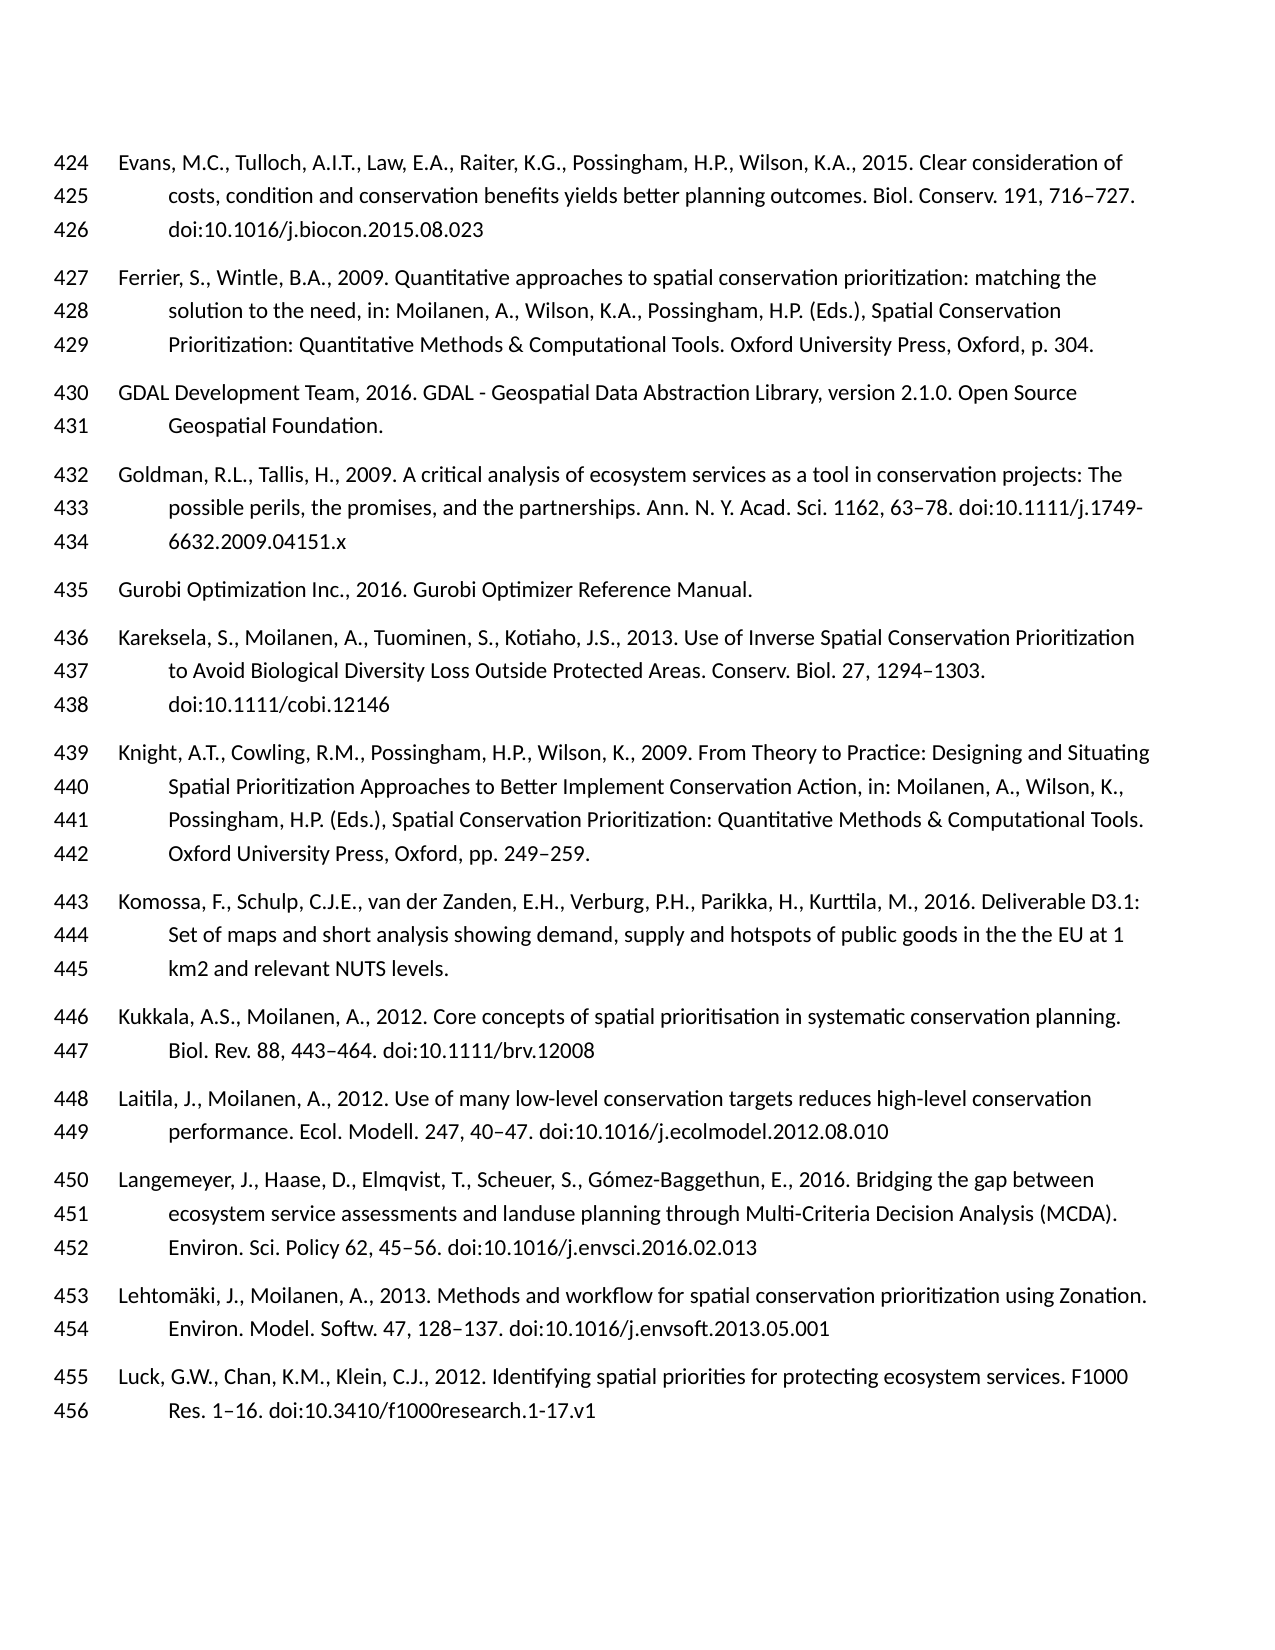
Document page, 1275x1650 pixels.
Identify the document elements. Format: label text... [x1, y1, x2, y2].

text Goldman, R.L., Tallis, H., 2009. A critical analysis of ecosystem services as a tool in conservation projects: The possible perils, the promises, and the partnerships. Ann. N. Y. Acad. Sci. 1162, 63–78. doi:10.1111/j.1749-6632.2009.04151.x [118, 460, 1157, 555]
text GDAL Development Team, 2016. GDAL - Geospatial Data Abstraction Library, version 2.1.0. Open Source Geospatial Foundation. [118, 378, 1157, 439]
text Kareksela, S., Moilanen, A., Tuominen, S., Kotiaho, J.S., 2013. Use of Inverse Spatial Conservation Prioritization to Avoid Biological Diversity Loss Outside Protected Areas. Conserv. Biol. 27, 1294–1303. doi:10.1111/cobi.12146 [118, 623, 1157, 718]
text Laitila, J., Moilanen, A., 2012. Use of many low-level conservation targets reduces high-level conservation performance. Ecol. Modell. 247, 40–47. doi:10.1016/j.ecolmodel.2012.08.010 [118, 1084, 1157, 1145]
text Komossa, F., Schulp, C.J.E., van der Zanden, E.H., Verburg, P.H., Parikka, H., Kurttila, M., 2016. Deliverable D3.1: Set of maps and short analysis showing demand, supply and hotspots of public goods in the the EU at 1 km2 and relevant NUTS levels. [118, 887, 1157, 982]
text Langemeyer, J., Haase, D., Elmqvist, T., Scheuer, S., Gómez-Baggethun, E., 2016. Bridging the gap between ecosystem service assessments and landuse planning through Multi-Criteria Decision Analysis (MCDA). Environ. Sci. Policy 62, 45–56. doi:10.1016/j.envsci.2016.02.013 [118, 1166, 1157, 1261]
text Gurobi Optimization Inc., 2016. Gurobi Optimizer Reference Manual. [118, 575, 1157, 603]
text Kukkala, A.S., Moilanen, A., 2012. Core concepts of spatial prioritisation in systematic conservation planning. Biol. Rev. 88, 443–464. doi:10.1111/brv.12008 [118, 1002, 1157, 1064]
text Lehtomäki, J., Moilanen, A., 2013. Methods and workflow for spatial conservation prioritization using Zonation. Environ. Model. Softw. 47, 128–137. doi:10.1016/j.envsoft.2013.05.001 [118, 1281, 1157, 1342]
text Knight, A.T., Cowling, R.M., Possingham, H.P., Wilson, K., 2009. From Theory to Practice: Designing and Situating Spatial Prioritization Approaches to Better Implement Conservation Action, in: Moilanen, A., Wilson, K., Possingham, H.P. (Eds.), Spatial Conservation Prioritization: Quantitative Methods & Computational Tools. Oxford University Press, Oxford, pp. 249–259. [118, 738, 1157, 867]
text Ferrier, S., Wintle, B.A., 2009. Quantitative approaches to spatial conservation prioritization: matching the solution to the need, in: Moilanen, A., Wilson, K.A., Possingham, H.P. (Eds.), Spatial Conservation Prioritization: Quantitative Methods & Computational Tools. Oxford University Press, Oxford, p. 304. [118, 263, 1157, 358]
text Luck, G.W., Chan, K.M., Klein, C.J., 2012. Identifying spatial priorities for protecting ecosystem services. F1000 Res. 1–16. doi:10.3410/f1000research.1-17.v1 [118, 1362, 1157, 1424]
text Evans, M.C., Tulloch, A.I.T., Law, E.A., Raiter, K.G., Possingham, H.P., Wilson, K.A., 2015. Clear consideration of costs, condition and conservation benefits yields better planning outcomes. Biol. Conserv. 191, 716–727. doi:10.1016/j.biocon.2015.08.023 [118, 148, 1157, 243]
